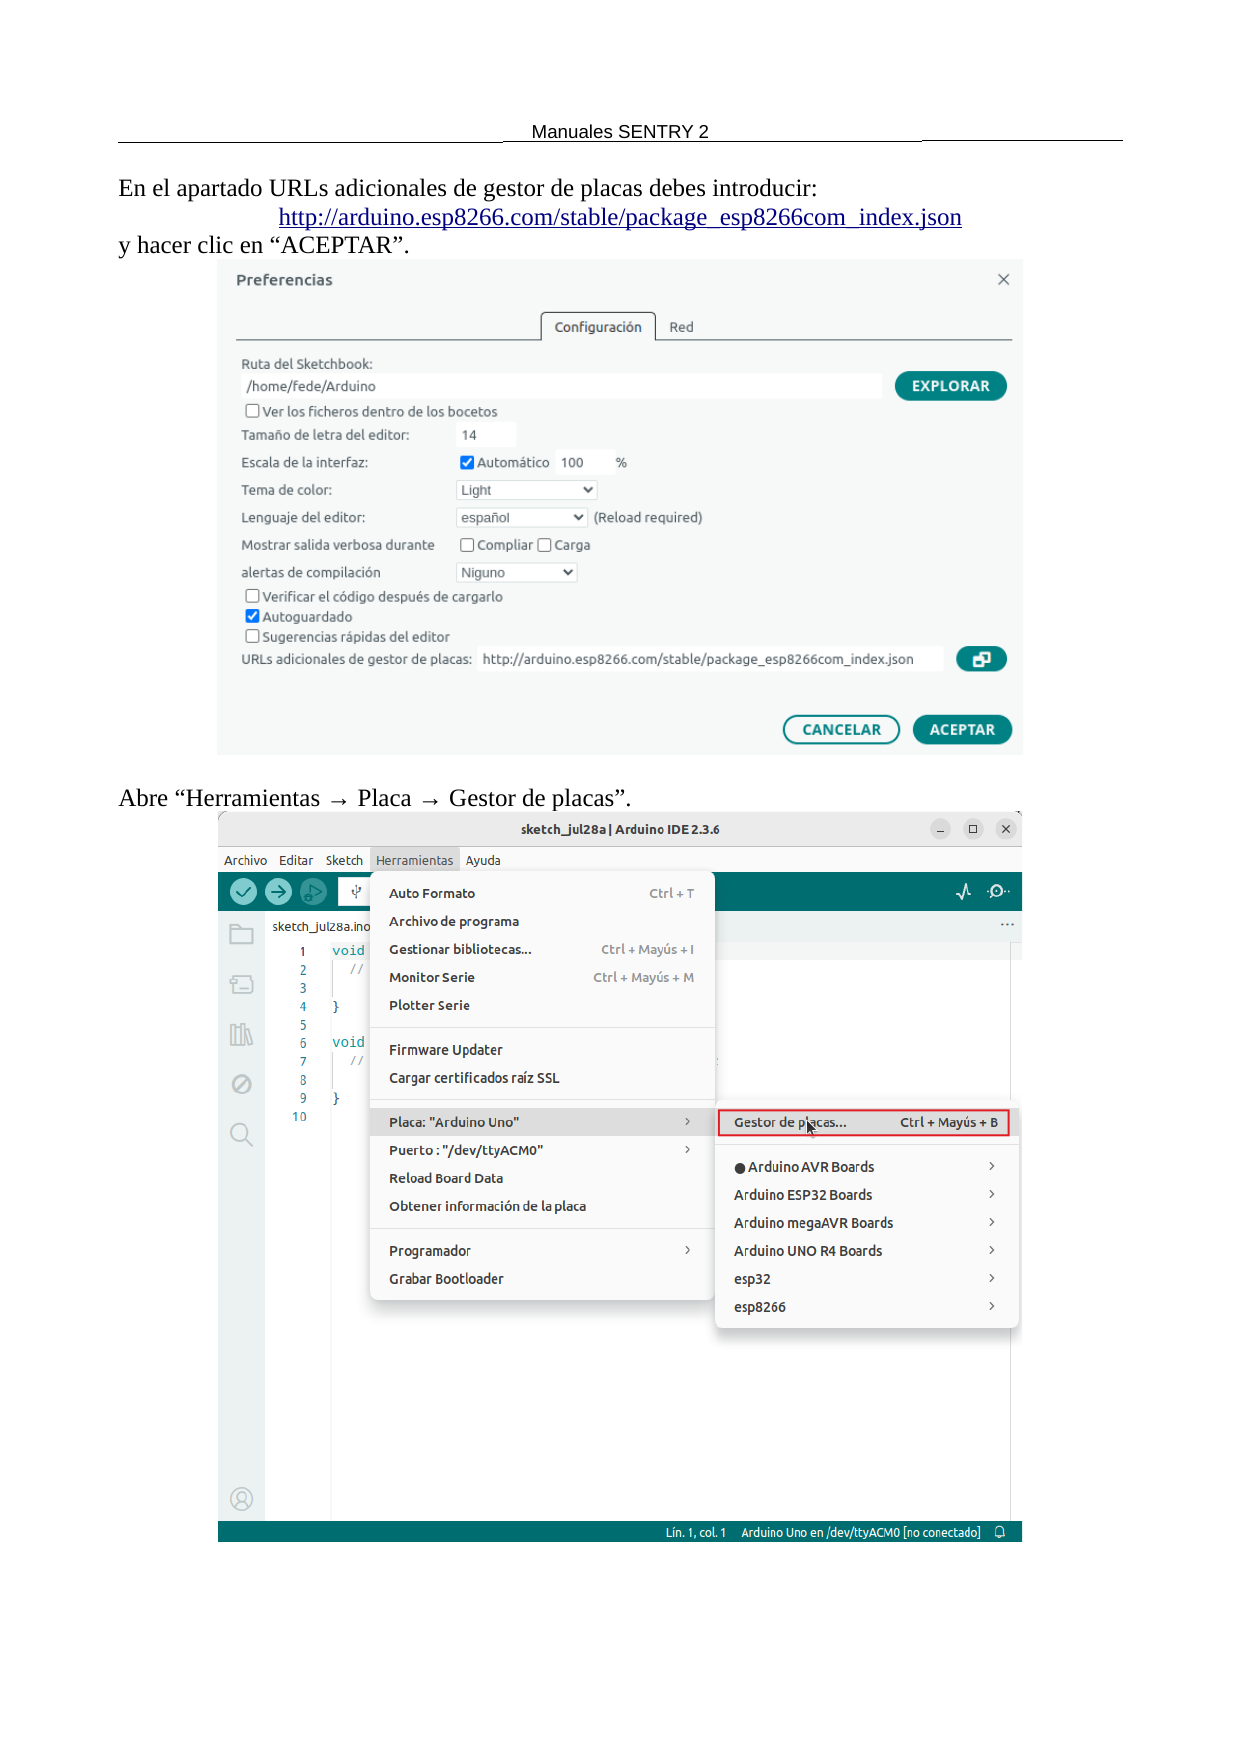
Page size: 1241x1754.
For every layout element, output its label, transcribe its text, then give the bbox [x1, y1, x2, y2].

text Abre “Herramientas → Placa → Gestor de placas”. [118, 783, 1122, 812]
picture [218, 811, 1023, 1542]
text y hacer clic en “ACEPTAR”. [118, 231, 1122, 259]
text En el apartado URLs adicionales de gestor de placas debes introducir: [118, 173, 1122, 202]
picture [217, 259, 1024, 755]
text http://arduino.esp8266.com/stable/package_esp8266com_index.json [118, 202, 1122, 231]
